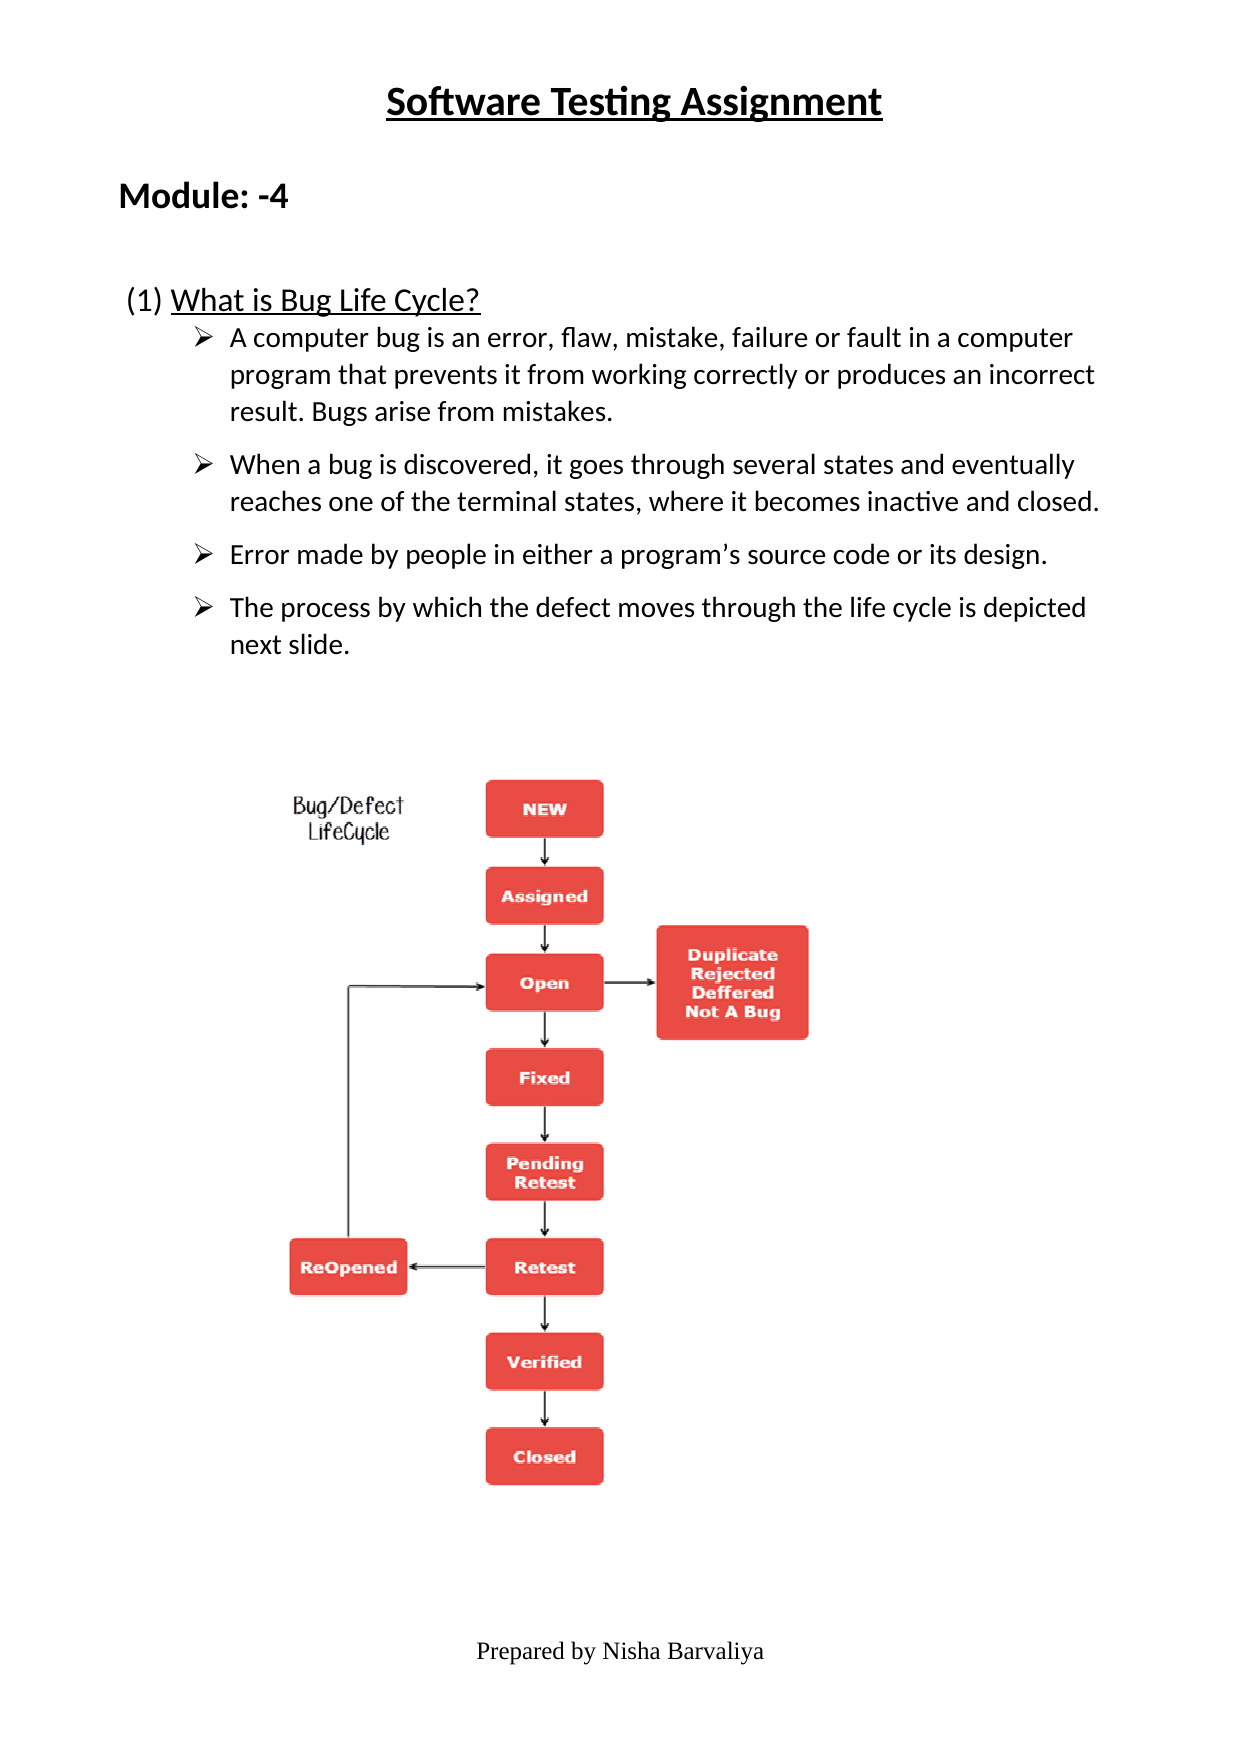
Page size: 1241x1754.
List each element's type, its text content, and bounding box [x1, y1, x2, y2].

list The process by which the defect moves through the life cycle is depicted next slide. [192, 589, 1122, 662]
list Error made by people in either a program’s source code or its design. [192, 536, 1122, 572]
text Module: -4 [118, 172, 1122, 217]
list A computer bug is an error, flaw, mistake, failure or fault in a computer program that prevents it from working correctly or produces an incorrect result. Bugs arise from mistakes. [192, 319, 1122, 428]
text (1) What is Bug Life Cycle? [118, 278, 1122, 319]
text Software Testing Assignment [118, 75, 1122, 126]
list When a bug is discovered, it goes through several states and eventually reaches one of the terminal states, where it becomes inactive and closed. [192, 446, 1122, 518]
